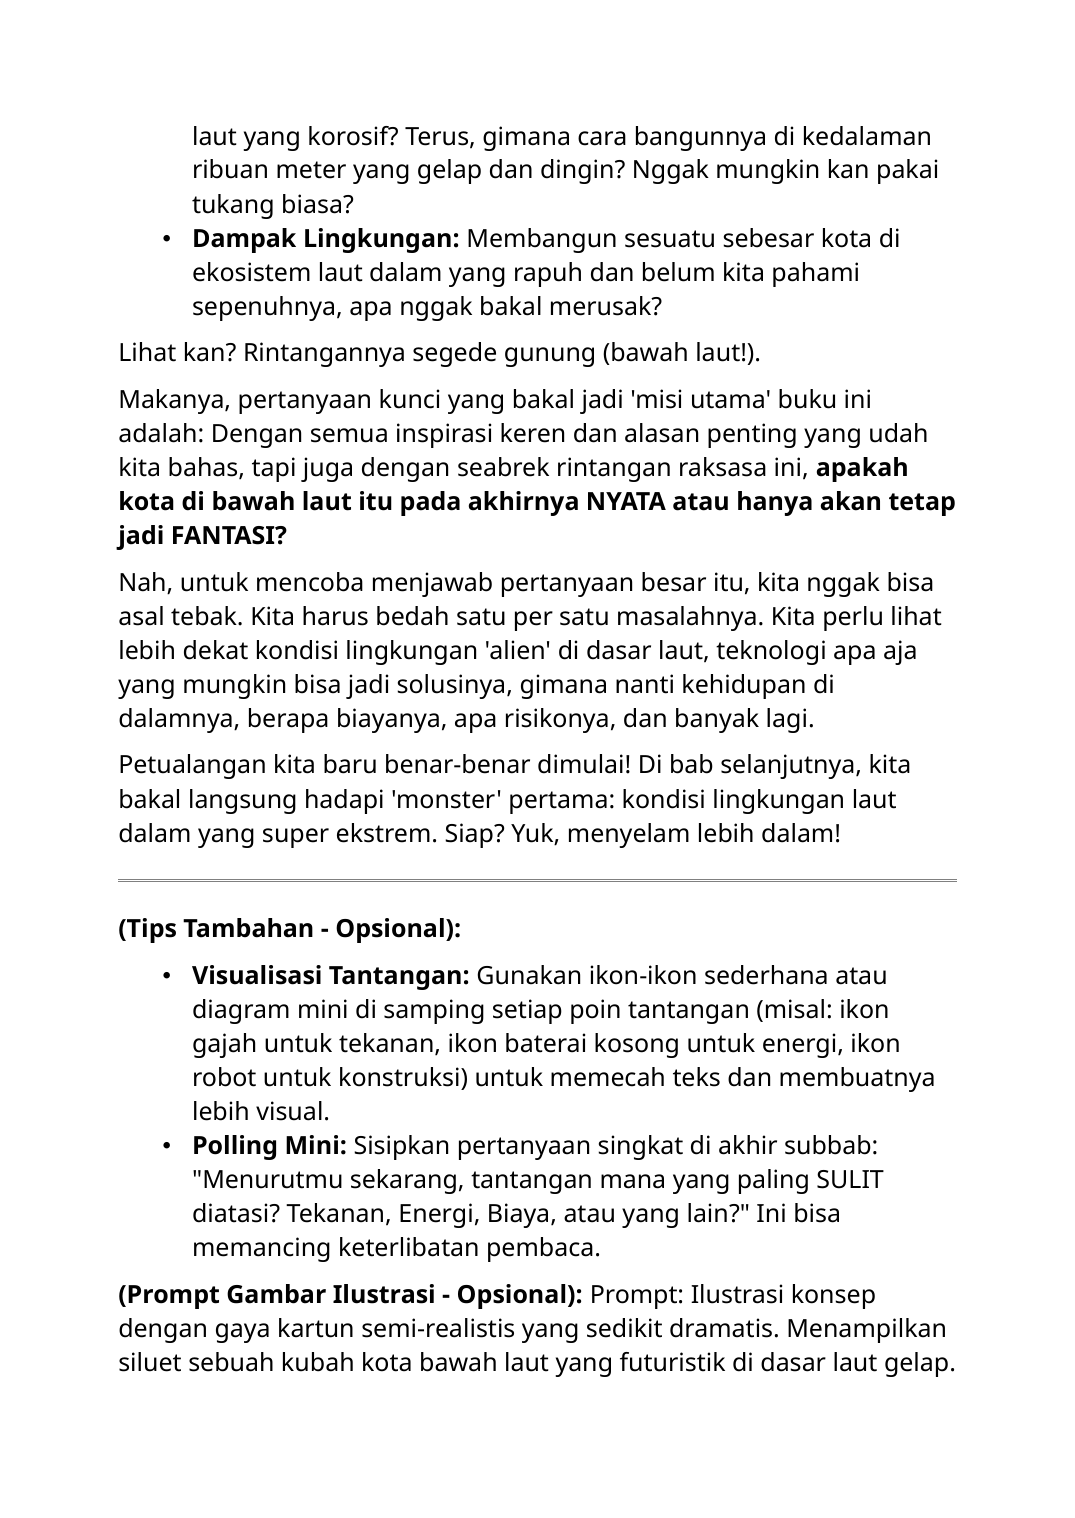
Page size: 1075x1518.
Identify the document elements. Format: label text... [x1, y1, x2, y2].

text (Prompt Gambar Ilustrasi - Opsional): Prompt: Ilustrasi konsep dengan gaya kartun semi-realistis yang sedikit dramatis. Menampilkan siluet sebuah kubah kota bawah laut yang futuristik di dasar laut gelap. [118, 1276, 957, 1378]
list Visualisasi Tantangan: Gunakan ikon-ikon sederhana atau diagram mini di samping setiap poin tantangan (misal: ikon gajah untuk tekanan, ikon baterai kosong untuk energi, ikon robot untuk konstruksi) untuk memecah teks dan membuatnya lebih visual. [162, 957, 957, 1128]
list laut yang korosif? Terus, gimana cara bangunnya di kedalaman ribuan meter yang gelap dan dingin? Nggak mungkin kan pakai tukang biasa? [162, 118, 957, 220]
text (Tips Tambahan - Opsional): [118, 911, 957, 945]
text Nah, untuk mencoba menjawab pertanyaan besar itu, kita nggak bisa asal tebak. Kita harus bedah satu per satu masalahnya. Kita perlu lihat lebih dekat kondisi lingkungan 'alien' di dasar laut, teknologi apa aja yang mungkin bisa jadi solusinya, gimana nanti kehidupan di dalamnya, berapa biayanya, apa risikonya, dan banyak lagi. [118, 564, 957, 735]
text Petualangan kita baru benar-benar dimulai! Di bab selanjutnya, kita bakal langsung hadapi 'monster' pertama: kondisi lingkungan laut dalam yang super ekstrem. Siap? Yuk, menyelam lebih dalam! [118, 747, 957, 849]
text Makanya, pertanyaan kunci yang bakal jadi 'misi utama' buku ini adalah: Dengan semua inspirasi keren dan alasan penting yang udah kita bahas, tapi juga dengan seabrek rintangan raksasa ini, apakah kota di bawah laut itu pada akhirnya NYATA atau hanya akan tetap jadi FANTASI? [118, 382, 957, 552]
list Polling Mini: Sisipkan pertanyaan singkat di akhir subbab: "Menurutmu sekarang, tantangan mana yang paling SULIT diatasi? Tekanan, Energi, Biaya, atau yang lain?" Ini bisa memancing keterlibatan pembaca. [162, 1128, 957, 1264]
text Lihat kan? Rintangannya segede gunung (bawah laut!). [118, 335, 957, 369]
list Dampak Lingkungan: Membangun sesuatu sebesar kota di ekosistem laut dalam yang rapuh dan belum kita pahami sepenuhnya, apa nggak bakal merusak? [162, 220, 957, 322]
